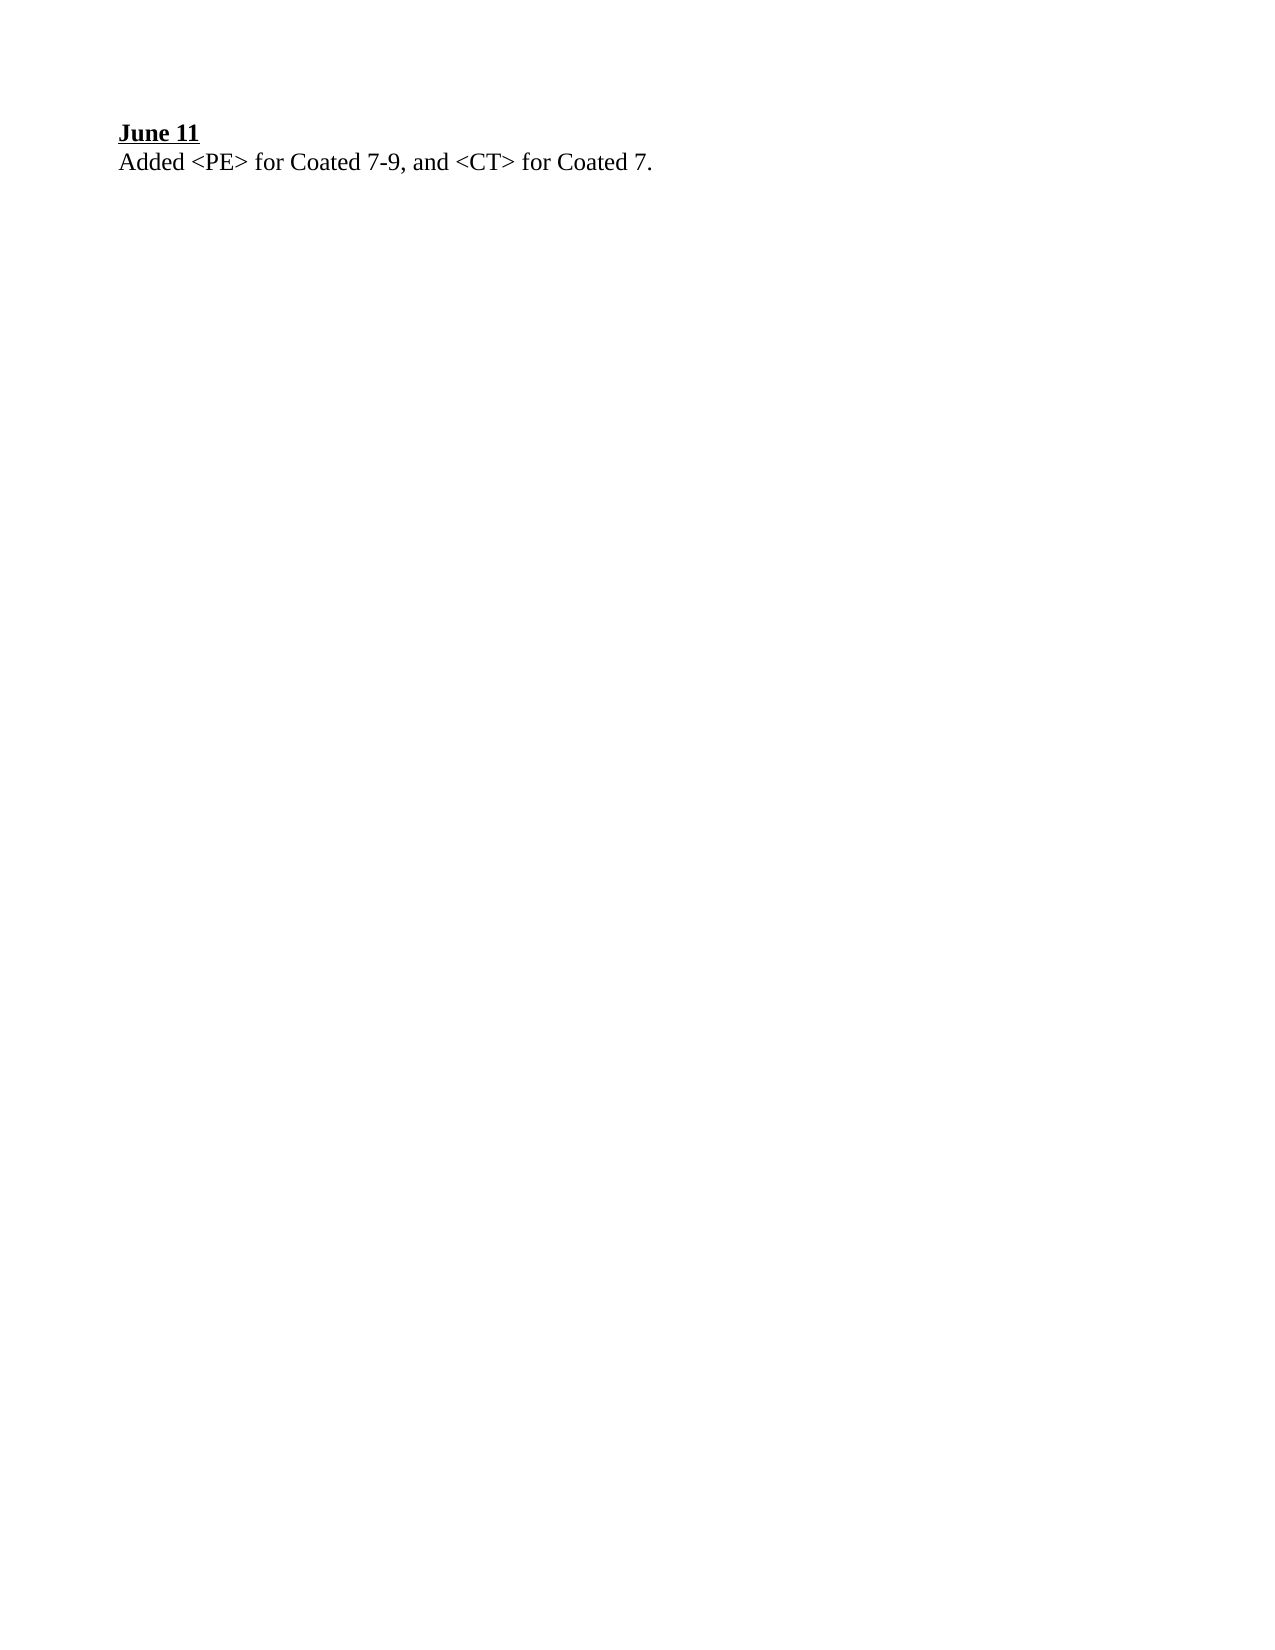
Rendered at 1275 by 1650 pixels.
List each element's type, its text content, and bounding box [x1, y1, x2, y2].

text Added <PE> for Coated 7-9, and <CT> for Coated 7. [118, 147, 1157, 176]
text June 11 [118, 118, 1157, 147]
